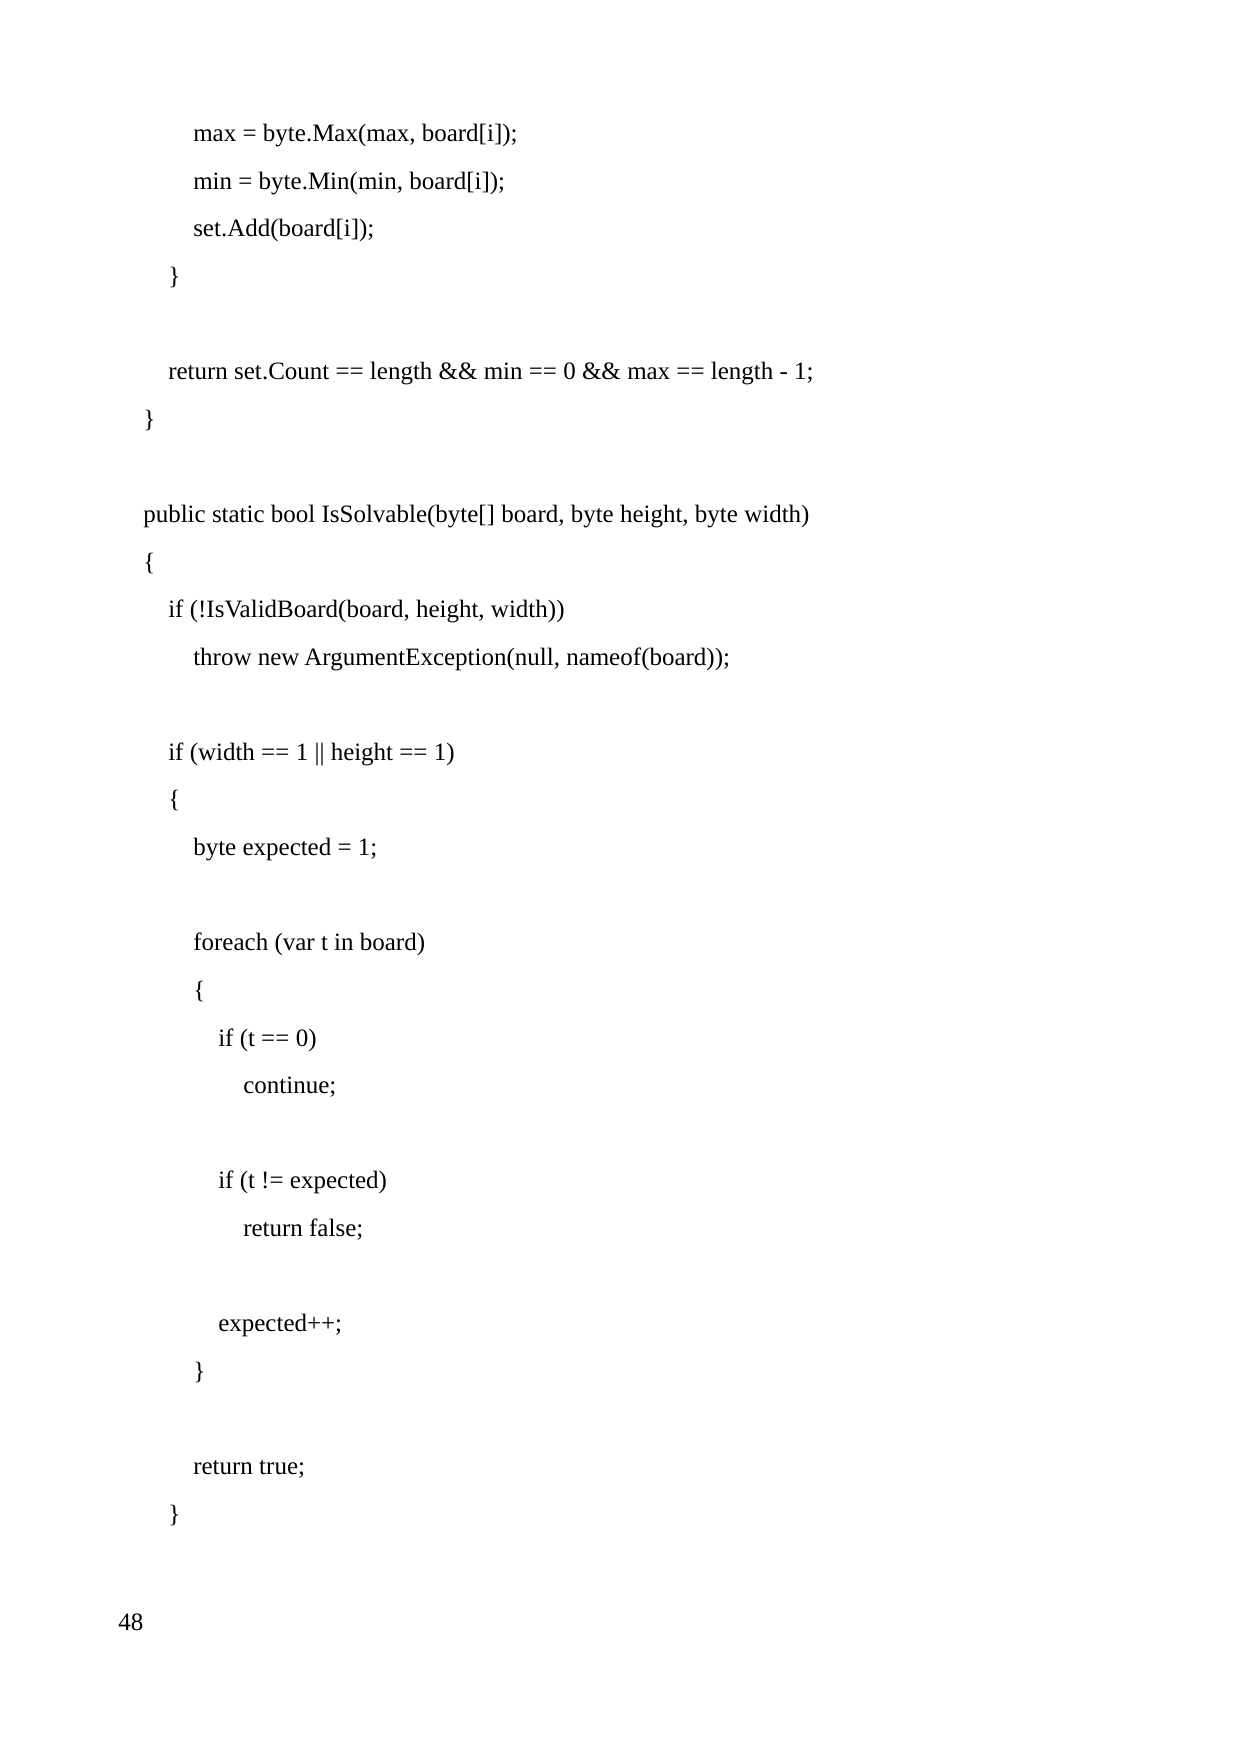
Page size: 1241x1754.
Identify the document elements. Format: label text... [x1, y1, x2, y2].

text if (t == 0) [118, 1023, 1122, 1051]
text return set.Count == length && min == 0 && max == length - 1; [118, 356, 1122, 385]
text if (width == 1 || height == 1) [118, 737, 1122, 766]
text return false; [118, 1213, 1122, 1242]
text continue; [118, 1070, 1122, 1099]
text } [118, 261, 1122, 290]
text if (t != expected) [118, 1165, 1122, 1194]
text { [118, 784, 1122, 813]
text set.Add(board[i]); [118, 213, 1122, 242]
text min = byte.Min(min, board[i]); [118, 166, 1122, 194]
text { [118, 547, 1122, 575]
text return true; [118, 1451, 1122, 1480]
text } [118, 1356, 1122, 1384]
text byte expected = 1; [118, 832, 1122, 861]
text throw new ArgumentException(null, nameof(board)); [118, 642, 1122, 671]
text public static bool IsSolvable(byte[] board, byte height, byte width) [118, 499, 1122, 528]
text } [118, 1499, 1122, 1527]
text } [118, 404, 1122, 432]
text if (!IsValidBoard(board, height, width)) [118, 594, 1122, 623]
text max = byte.Max(max, board[i]); [118, 118, 1122, 147]
text { [118, 975, 1122, 1004]
text expected++; [118, 1308, 1122, 1337]
text foreach (var t in board) [118, 927, 1122, 956]
